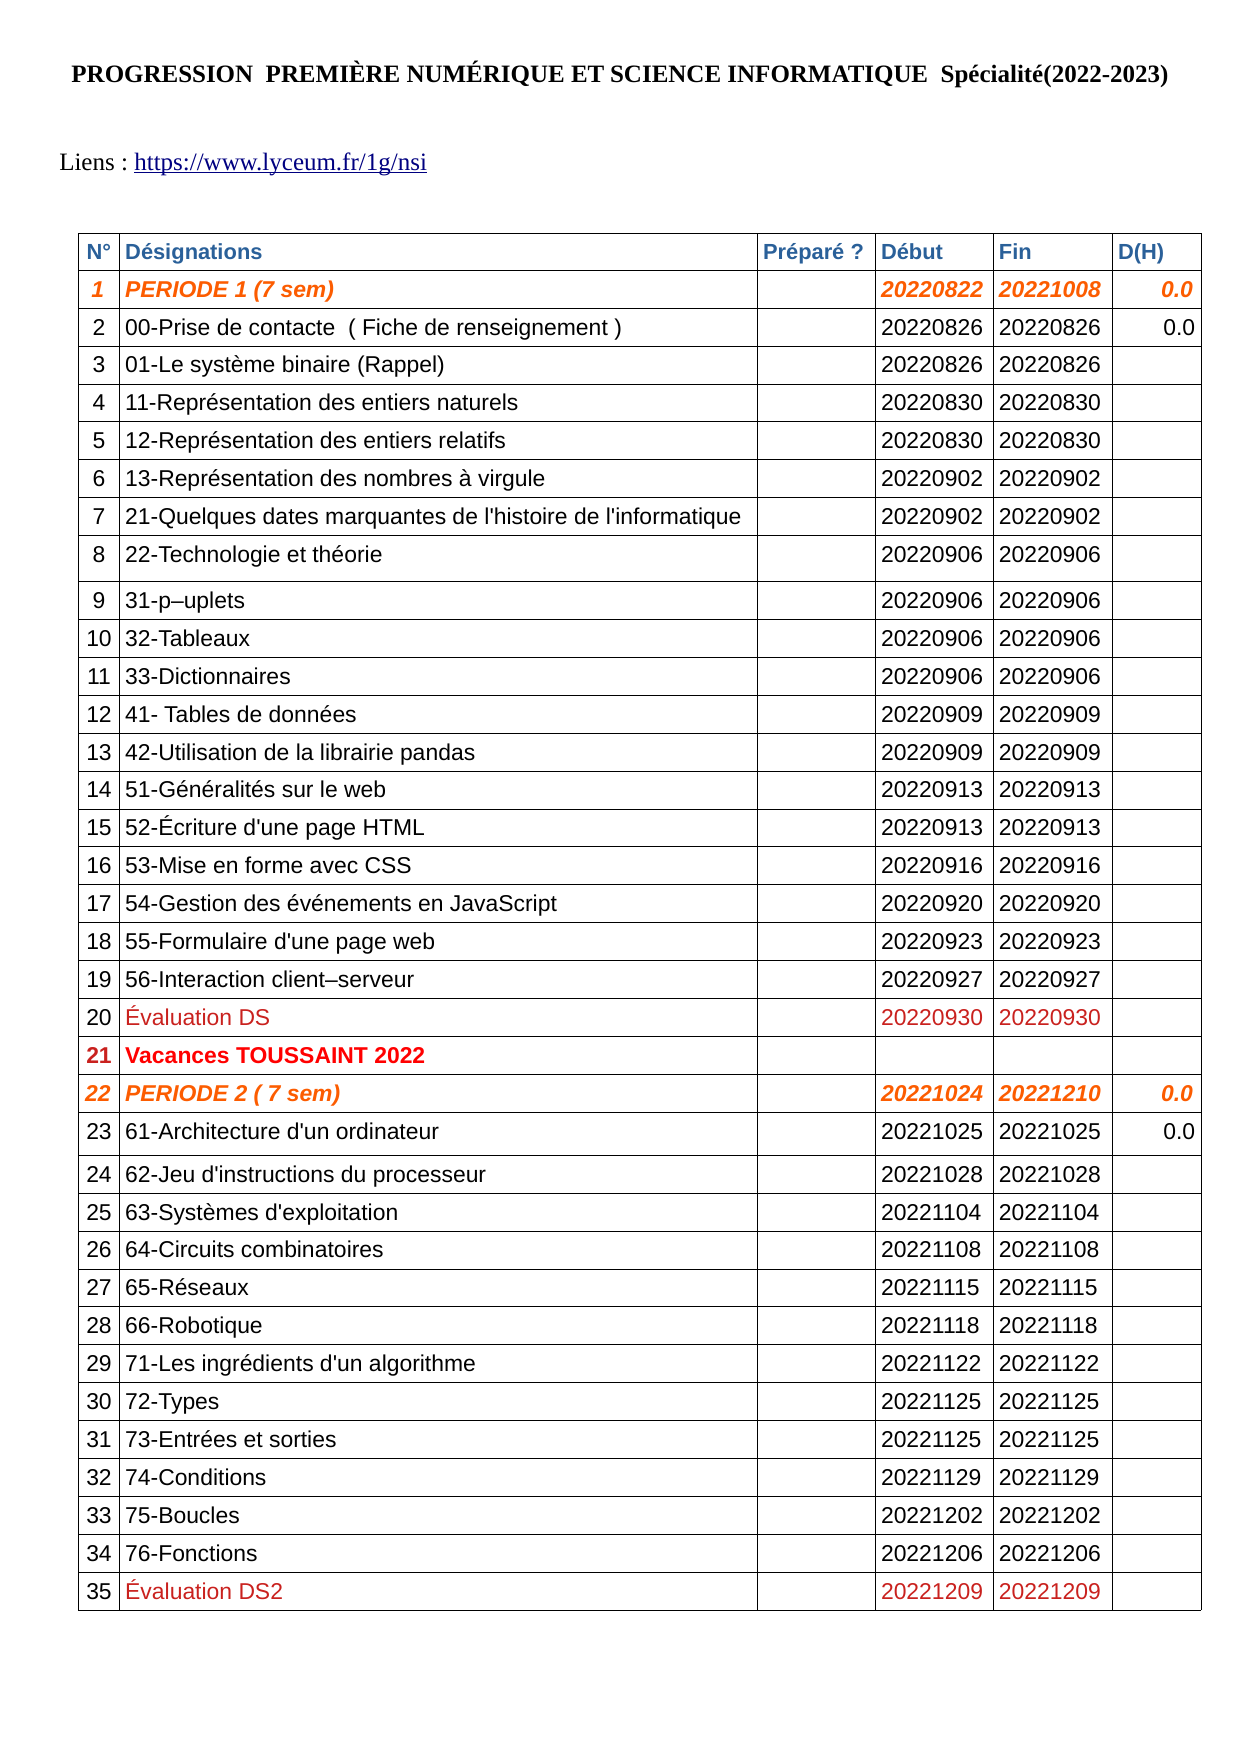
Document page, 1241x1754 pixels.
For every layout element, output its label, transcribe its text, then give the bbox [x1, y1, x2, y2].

table_cell 20221125 [994, 1383, 1112, 1420]
table_cell 20221024 [876, 1075, 993, 1112]
table_cell 20220830 [876, 385, 993, 421]
table_cell [1113, 460, 1201, 497]
table_cell 20221025 [994, 1113, 1112, 1155]
table_cell 24 [79, 1156, 119, 1193]
table_cell [758, 734, 875, 771]
table_cell 30 [79, 1383, 119, 1420]
table_cell 1 [79, 271, 119, 308]
table_cell 23 [79, 1113, 119, 1155]
table_cell 55-Formulaire d'une page web [120, 923, 757, 960]
table_cell [1113, 347, 1201, 383]
table_cell PERIODE 1 (7 sem) [120, 271, 757, 308]
table_cell [758, 1037, 875, 1074]
table_cell 4 [79, 385, 119, 421]
table_cell [1113, 1156, 1201, 1193]
table_cell 0,0 [1113, 1075, 1201, 1112]
table_cell 20221108 [876, 1232, 993, 1268]
table_cell 32-Tableaux [120, 620, 757, 657]
table_cell 20220830 [994, 422, 1112, 459]
table_cell [994, 1037, 1112, 1074]
table_cell [758, 1421, 875, 1458]
table_cell 20220826 [994, 347, 1112, 383]
table_cell [758, 271, 875, 308]
table_cell 71-Les ingrédients d'un algorithme [120, 1345, 757, 1382]
table_cell 11-Représentation des entiers naturels [120, 385, 757, 421]
table_cell [758, 1156, 875, 1193]
table_cell [758, 810, 875, 846]
table_cell 56-Interaction client–serveur [120, 961, 757, 998]
table_cell 52-Écriture d'une page HTML [120, 810, 757, 846]
table_cell 20220902 [876, 460, 993, 497]
table_cell 20220913 [994, 772, 1112, 808]
table_cell [758, 923, 875, 960]
table_cell 20220826 [994, 309, 1112, 346]
table_cell [758, 498, 875, 535]
table_cell 20220906 [876, 658, 993, 695]
table_cell 20221118 [876, 1307, 993, 1344]
table_cell 20221129 [876, 1459, 993, 1496]
table_cell 20220923 [994, 923, 1112, 960]
table_cell 0,0 [1113, 1113, 1201, 1155]
table_cell 18 [79, 923, 119, 960]
table_cell 31 [79, 1421, 119, 1458]
table_cell 42-Utilisation de la librairie pandas [120, 734, 757, 771]
table_cell [1113, 1232, 1201, 1268]
table_cell 20221206 [994, 1535, 1112, 1572]
table_cell [758, 696, 875, 733]
table_cell 22 [79, 1075, 119, 1112]
table_cell 01-Le système binaire (Rappel) [120, 347, 757, 383]
table_cell 00-Prise de contacte ( Fiche de renseignement ) [120, 309, 757, 346]
table_cell 32 [79, 1459, 119, 1496]
table_cell 74-Conditions [120, 1459, 757, 1496]
table_cell 20220913 [994, 810, 1112, 846]
table_cell 76-Fonctions [120, 1535, 757, 1572]
table_cell 20221202 [876, 1497, 993, 1534]
table_cell 0,0 [1113, 309, 1201, 346]
table_cell 22-Technologie et théorie [120, 536, 757, 581]
table_cell 26 [79, 1232, 119, 1268]
table_cell 12 [79, 696, 119, 733]
table_cell 20221125 [876, 1383, 993, 1420]
table_cell [1113, 885, 1201, 922]
table_cell [1113, 1194, 1201, 1231]
table_cell 75-Boucles [120, 1497, 757, 1534]
table_cell [1113, 696, 1201, 733]
table_header Préparé ? [758, 234, 875, 270]
table_cell 51-Généralités sur le web [120, 772, 757, 808]
table_cell [758, 1270, 875, 1306]
table_cell 20220906 [876, 536, 993, 581]
table_cell 20220927 [876, 961, 993, 998]
table_cell 0,0 [1113, 271, 1201, 308]
table_cell [1113, 1573, 1201, 1610]
table_cell [758, 385, 875, 421]
table_cell 66-Robotique [120, 1307, 757, 1344]
table_cell 28 [79, 1307, 119, 1344]
table_cell 20220913 [876, 772, 993, 808]
table_cell [758, 582, 875, 619]
table_cell [758, 658, 875, 695]
table_cell 14 [79, 772, 119, 808]
table_cell 62-Jeu d'instructions du processeur [120, 1156, 757, 1193]
table_cell [1113, 810, 1201, 846]
table_cell 20221202 [994, 1497, 1112, 1534]
table_cell 13 [79, 734, 119, 771]
table_cell 20220916 [876, 847, 993, 884]
table_cell 16 [79, 847, 119, 884]
table_cell [1113, 582, 1201, 619]
table_cell [1113, 658, 1201, 695]
table_cell 19 [79, 961, 119, 998]
table_cell [1113, 734, 1201, 771]
table_header N° [79, 234, 119, 270]
table_cell [1113, 1270, 1201, 1306]
table_cell [758, 1194, 875, 1231]
table_cell 64-Circuits combinatoires [120, 1232, 757, 1268]
table_cell 6 [79, 460, 119, 497]
table_cell 20220902 [876, 498, 993, 535]
table_cell [1113, 1497, 1201, 1534]
table_cell [1113, 1307, 1201, 1344]
table_cell 20 [79, 999, 119, 1036]
text Liens : https://www.lyceum.fr/1g/nsi [59, 147, 1181, 176]
table_cell [1113, 1421, 1201, 1458]
table_header D(H) [1113, 234, 1201, 270]
table_cell [1113, 1535, 1201, 1572]
table_cell 20220906 [876, 620, 993, 657]
table_cell 41- Tables de données [120, 696, 757, 733]
table_cell 20221210 [994, 1075, 1112, 1112]
table_cell [758, 422, 875, 459]
table_cell 31-p–uplets [120, 582, 757, 619]
table_cell 20220906 [876, 582, 993, 619]
table_cell 10 [79, 620, 119, 657]
table_cell [1113, 772, 1201, 808]
table_cell 20220906 [994, 582, 1112, 619]
table_cell 20221115 [994, 1270, 1112, 1306]
table_cell 35 [79, 1573, 119, 1610]
table_cell 20220906 [994, 658, 1112, 695]
table_cell 72-Types [120, 1383, 757, 1420]
table_cell [758, 536, 875, 581]
table_cell [1113, 999, 1201, 1036]
table_cell 20220902 [994, 460, 1112, 497]
table_cell [758, 309, 875, 346]
table_cell [758, 772, 875, 808]
table_cell 27 [79, 1270, 119, 1306]
table_cell 53-Mise en forme avec CSS [120, 847, 757, 884]
table_cell [758, 847, 875, 884]
table_cell 20221206 [876, 1535, 993, 1572]
table_cell 20221028 [876, 1156, 993, 1193]
table_cell 33-Dictionnaires [120, 658, 757, 695]
table_cell 61-Architecture d'un ordinateur [120, 1113, 757, 1155]
table_cell 20220909 [994, 696, 1112, 733]
table_cell 7 [79, 498, 119, 535]
table_cell 17 [79, 885, 119, 922]
table_cell 5 [79, 422, 119, 459]
table_cell 20220826 [876, 347, 993, 383]
table_cell 12-Représentation des entiers relatifs [120, 422, 757, 459]
table_cell 20221115 [876, 1270, 993, 1306]
table_cell 20221104 [994, 1194, 1112, 1231]
table_cell 65-Réseaux [120, 1270, 757, 1306]
table_cell [758, 961, 875, 998]
table_cell 20220826 [876, 309, 993, 346]
table_cell 20220930 [876, 999, 993, 1036]
table_cell 20220909 [876, 696, 993, 733]
table_cell 20220902 [994, 498, 1112, 535]
table_cell [1113, 498, 1201, 535]
table_cell [758, 1459, 875, 1496]
table_cell [758, 999, 875, 1036]
table_cell [758, 347, 875, 383]
table_cell 20220920 [994, 885, 1112, 922]
table_cell 20221209 [876, 1573, 993, 1610]
table_cell 20220909 [876, 734, 993, 771]
table_cell 9 [79, 582, 119, 619]
table_cell [758, 1075, 875, 1112]
table_cell Évaluation DS [120, 999, 757, 1036]
table_cell [758, 460, 875, 497]
table_cell 20220923 [876, 923, 993, 960]
table_cell [1113, 385, 1201, 421]
table_cell 15 [79, 810, 119, 846]
table_cell [758, 1113, 875, 1155]
table_cell Évaluation DS2 [120, 1573, 757, 1610]
table_cell 20220920 [876, 885, 993, 922]
table_cell 34 [79, 1535, 119, 1572]
table_cell 20220930 [994, 999, 1112, 1036]
table_cell [1113, 536, 1201, 581]
table_cell 11 [79, 658, 119, 695]
table_cell 2 [79, 309, 119, 346]
table_cell 8 [79, 536, 119, 581]
table_cell [1113, 923, 1201, 960]
table_cell 20220909 [994, 734, 1112, 771]
table_cell [758, 1383, 875, 1420]
table_cell PERIODE 2 ( 7 sem) [120, 1075, 757, 1112]
table_header Début [876, 234, 993, 270]
table_cell [758, 620, 875, 657]
table_cell 20220927 [994, 961, 1112, 998]
table_cell 33 [79, 1497, 119, 1534]
table_cell [758, 885, 875, 922]
table_cell 20221008 [994, 271, 1112, 308]
table_cell [1113, 847, 1201, 884]
table_cell 20220830 [994, 385, 1112, 421]
table_cell [758, 1232, 875, 1268]
table_cell 20220906 [994, 620, 1112, 657]
table_cell 20220822 [876, 271, 993, 308]
table_cell [1113, 422, 1201, 459]
table_cell 20220913 [876, 810, 993, 846]
table_cell 20220916 [994, 847, 1112, 884]
table_cell 20221108 [994, 1232, 1112, 1268]
table_cell 20221122 [876, 1345, 993, 1382]
table_cell 13-Représentation des nombres à virgule [120, 460, 757, 497]
table_cell [1113, 1345, 1201, 1382]
table_cell [758, 1497, 875, 1534]
table_cell [758, 1573, 875, 1610]
table_cell 20220830 [876, 422, 993, 459]
table_cell [876, 1037, 993, 1074]
table_cell [1113, 1383, 1201, 1420]
table_cell 20221125 [876, 1421, 993, 1458]
table_cell 73-Entrées et sorties [120, 1421, 757, 1458]
table_cell 25 [79, 1194, 119, 1231]
table_cell 20221118 [994, 1307, 1112, 1344]
table_cell [1113, 1459, 1201, 1496]
table_header Fin [994, 234, 1112, 270]
table_cell 20221125 [994, 1421, 1112, 1458]
table_cell Vacances TOUSSAINT 2022 [120, 1037, 757, 1074]
table_cell [758, 1345, 875, 1382]
table_cell [758, 1307, 875, 1344]
table_cell 20220906 [994, 536, 1112, 581]
table_cell 21-Quelques dates marquantes de l'histoire de l'informatique [120, 498, 757, 535]
table_cell 3 [79, 347, 119, 383]
table_cell [1113, 961, 1201, 998]
table_cell 20221028 [994, 1156, 1112, 1193]
table_cell 20221104 [876, 1194, 993, 1231]
table_header Désignations [120, 234, 757, 270]
table_cell 20221025 [876, 1113, 993, 1155]
table_cell [1113, 620, 1201, 657]
table_cell [1113, 1037, 1201, 1074]
table_cell [758, 1535, 875, 1572]
table_cell 54-Gestion des événements en JavaScript [120, 885, 757, 922]
table_cell 63-Systèmes d'exploitation [120, 1194, 757, 1231]
table_cell 20221122 [994, 1345, 1112, 1382]
table_cell 20221209 [994, 1573, 1112, 1610]
table_cell 20221129 [994, 1459, 1112, 1496]
table_cell 29 [79, 1345, 119, 1382]
table_cell 21 [79, 1037, 119, 1074]
